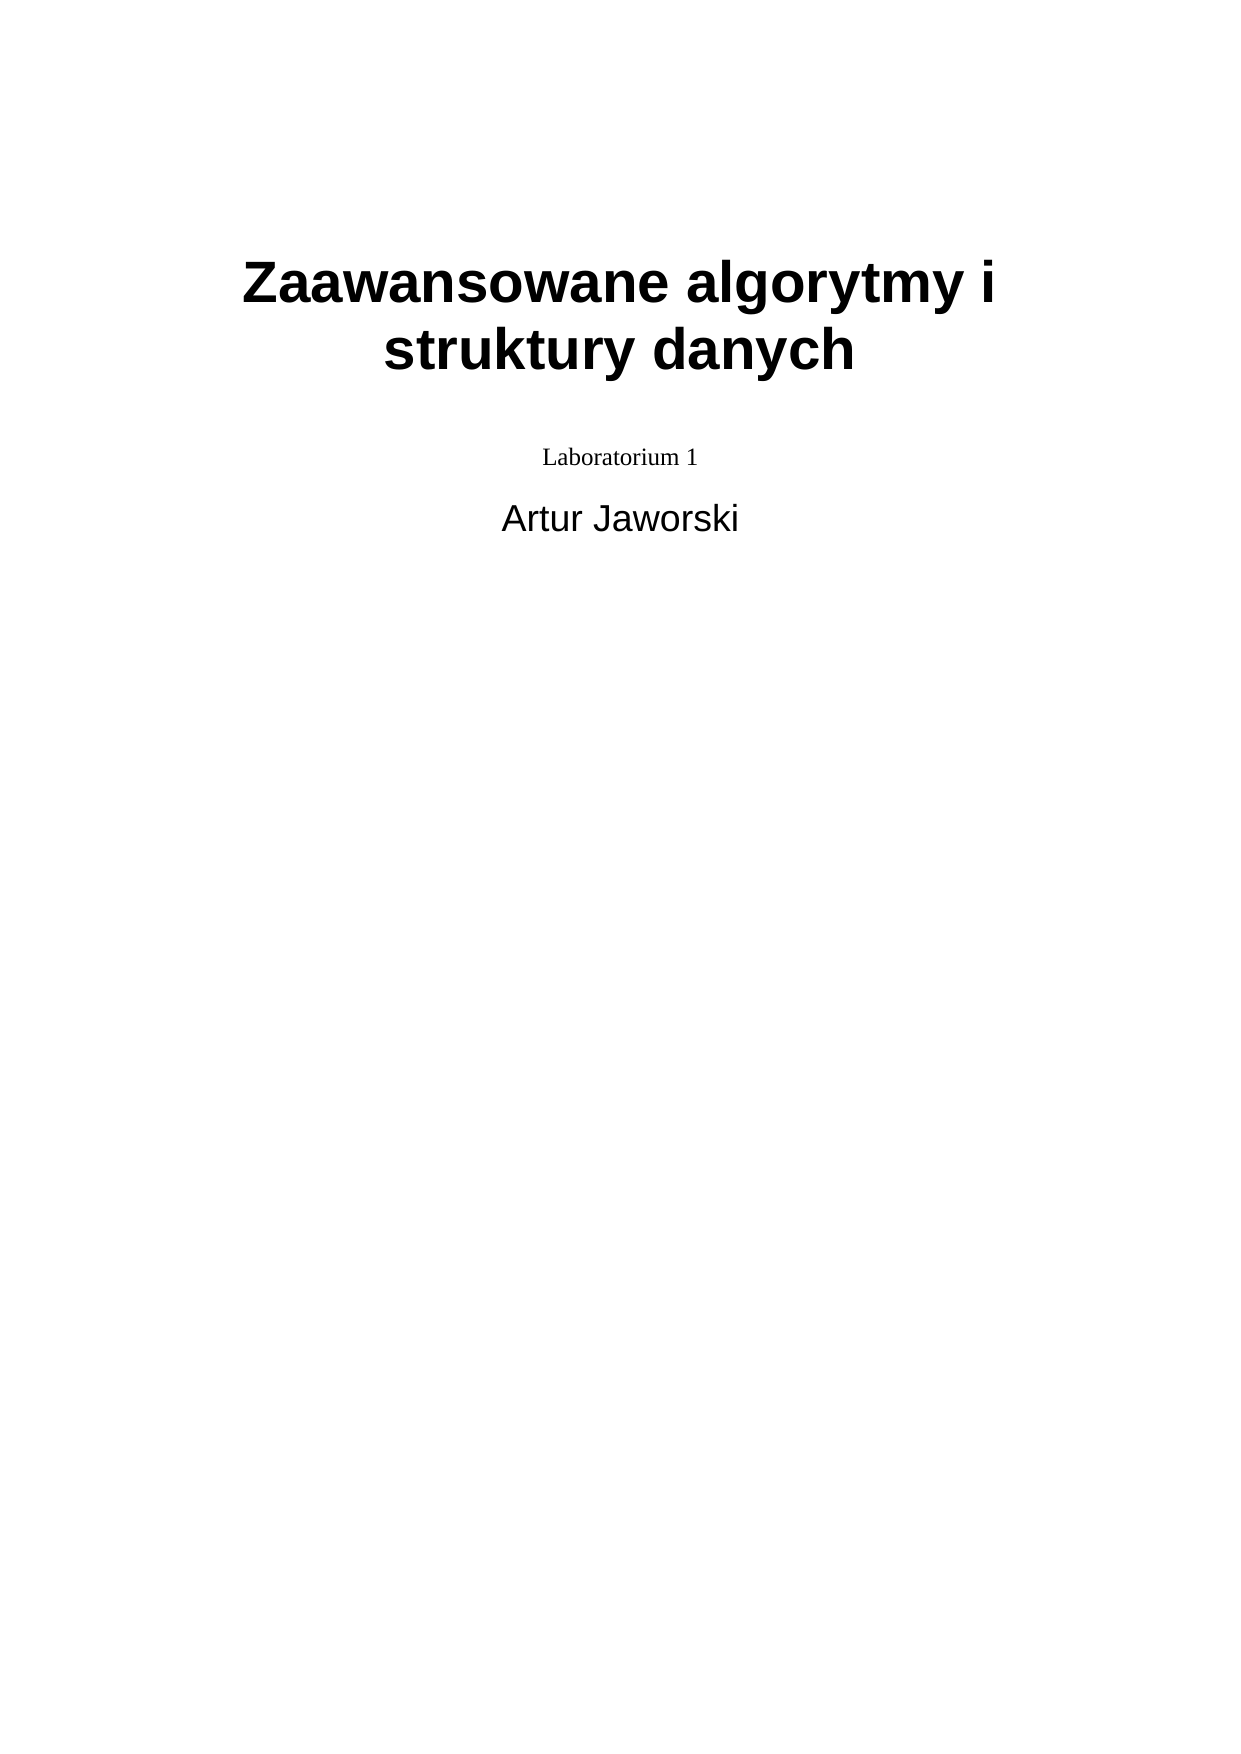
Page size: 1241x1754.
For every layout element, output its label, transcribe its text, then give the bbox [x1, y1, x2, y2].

text Laboratorium 1 [118, 442, 1122, 471]
title Zaawansowane algorytmy i struktury danych [118, 248, 1122, 382]
subtitle Artur Jaworski [118, 496, 1122, 539]
